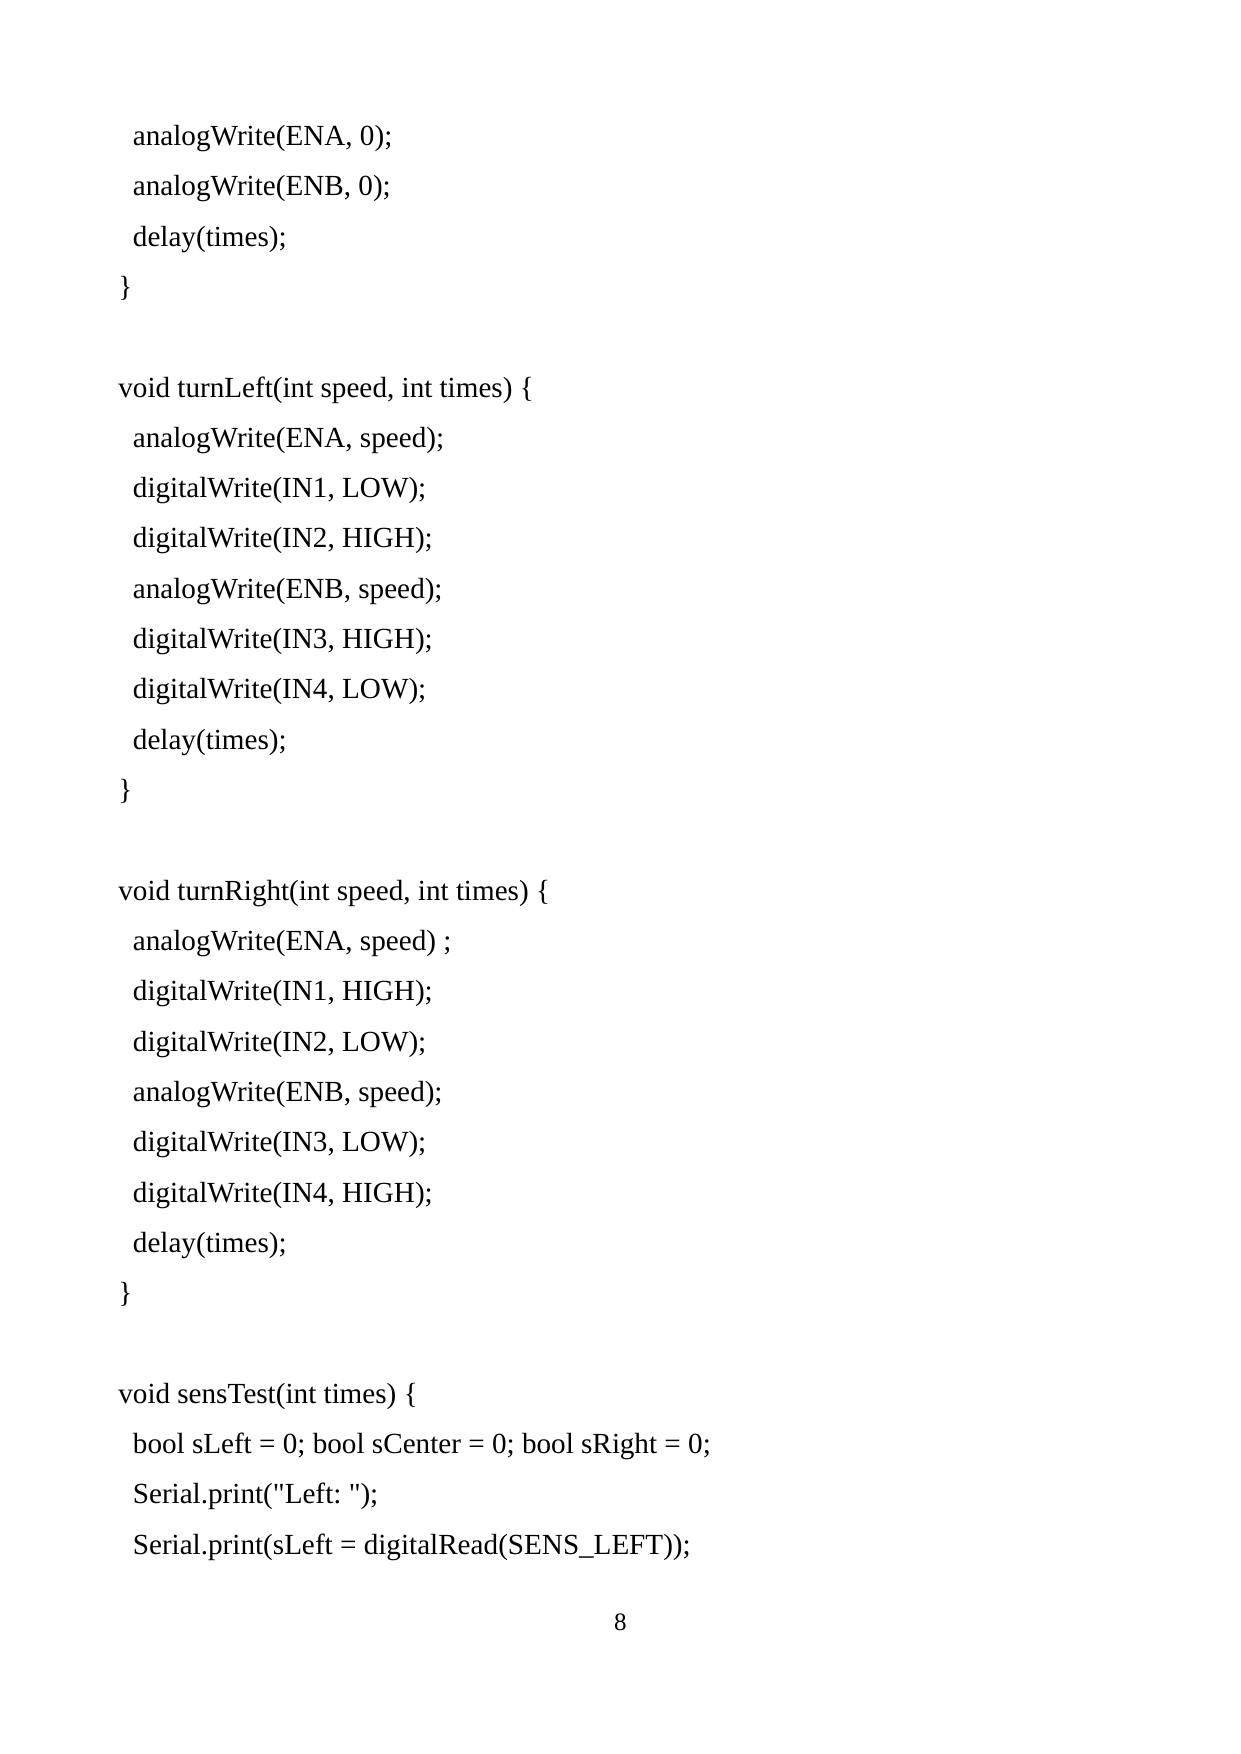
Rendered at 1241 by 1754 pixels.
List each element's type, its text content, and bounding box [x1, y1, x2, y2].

text digitalWrite(IN2, HIGH); [118, 521, 1122, 554]
text digitalWrite(IN2, LOW); [118, 1024, 1122, 1057]
text void turnRight(int speed, int times) { [118, 873, 1122, 906]
text analogWrite(ENA, speed); [118, 420, 1122, 453]
text digitalWrite(IN1, LOW); [118, 470, 1122, 504]
text delay(times); [118, 1225, 1122, 1258]
text Serial.print("Left: "); [118, 1477, 1122, 1510]
text bool sLeft = 0; bool sCenter = 0; bool sRight = 0; [118, 1426, 1122, 1460]
text delay(times); [118, 219, 1122, 252]
text digitalWrite(IN3, HIGH); [118, 621, 1122, 655]
text digitalWrite(IN1, HIGH); [118, 973, 1122, 1007]
text void turnLeft(int speed, int times) { [118, 370, 1122, 403]
text } [118, 269, 1122, 303]
text } [118, 1275, 1122, 1309]
text analogWrite(ENB, 0); [118, 168, 1122, 202]
text analogWrite(ENB, speed); [118, 1074, 1122, 1108]
text analogWrite(ENB, speed); [118, 571, 1122, 604]
text digitalWrite(IN3, LOW); [118, 1124, 1122, 1158]
text delay(times); [118, 722, 1122, 755]
text digitalWrite(IN4, HIGH); [118, 1175, 1122, 1208]
text void sensTest(int times) { [118, 1376, 1122, 1409]
text analogWrite(ENA, speed) ; [118, 923, 1122, 957]
text analogWrite(ENA, 0); [118, 118, 1122, 152]
text digitalWrite(IN4, LOW); [118, 672, 1122, 705]
text Serial.print(sLeft = digitalRead(SENS_LEFT)); [118, 1527, 1122, 1560]
text } [118, 772, 1122, 806]
